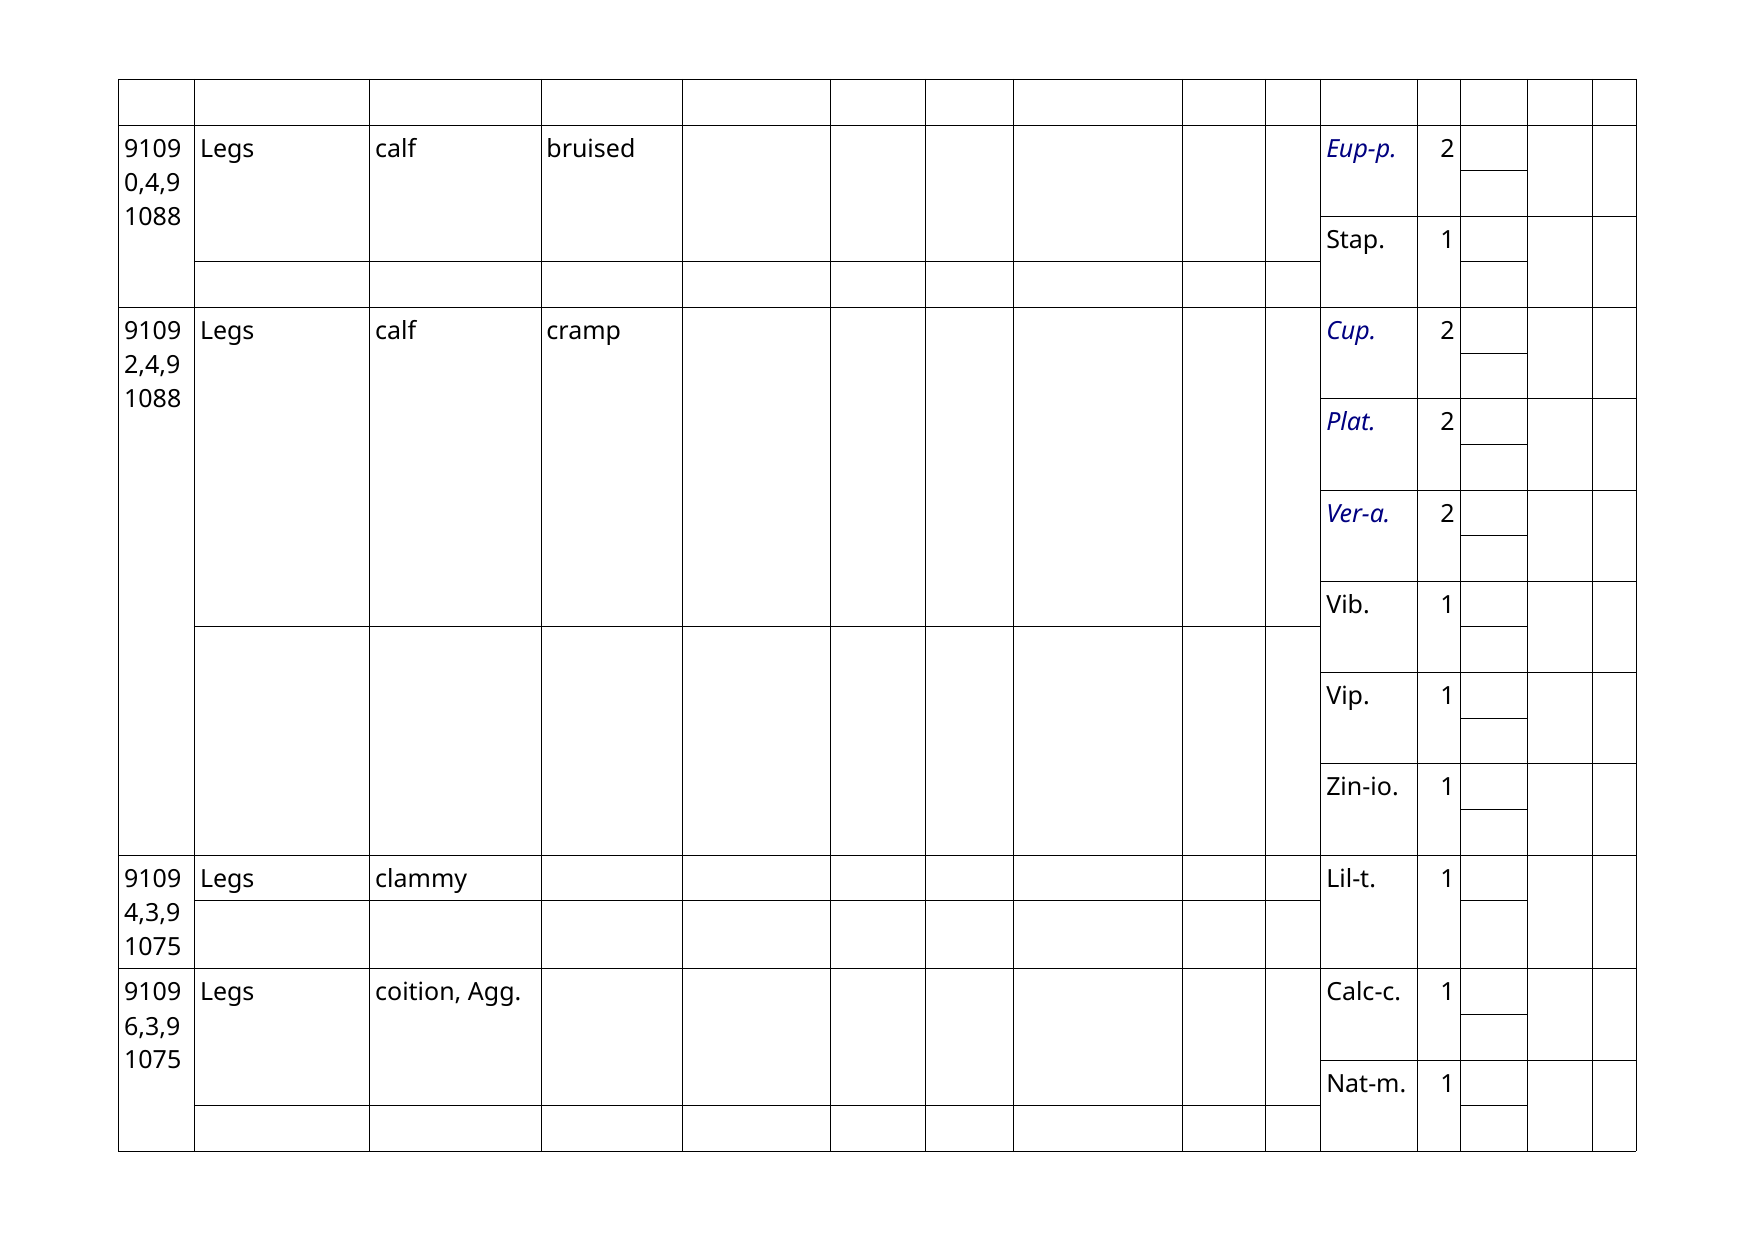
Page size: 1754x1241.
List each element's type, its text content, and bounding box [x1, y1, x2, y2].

table_cell [195, 1106, 369, 1151]
table_cell Legs [195, 969, 369, 1105]
table_cell [370, 627, 541, 854]
table_cell 91096,3,91075 [119, 969, 194, 1151]
table_cell [1266, 627, 1320, 854]
table_cell [1461, 354, 1527, 398]
table_cell calf [370, 308, 541, 626]
table_cell [1593, 856, 1636, 968]
table_cell [1461, 856, 1527, 900]
table_cell 91092,4,91088 [119, 308, 194, 854]
table_cell 91094,3,91075 [119, 856, 194, 968]
table_cell [926, 856, 1013, 900]
table_cell [1461, 764, 1527, 809]
table_cell [195, 901, 369, 968]
table_cell [683, 262, 830, 307]
table_cell Nat-m. [1321, 1061, 1417, 1151]
table_cell [1183, 856, 1265, 900]
table_cell [683, 969, 830, 1105]
table_cell [1528, 399, 1592, 489]
table_cell coition, Agg. [370, 969, 541, 1105]
table_cell Legs [195, 308, 369, 626]
table_cell 1 [1418, 582, 1460, 672]
table_cell [1461, 536, 1527, 581]
table_cell [1528, 969, 1592, 1059]
table_cell [1183, 80, 1265, 124]
table_cell [1183, 969, 1265, 1105]
table_cell [831, 126, 925, 261]
table_cell [370, 80, 541, 124]
table_cell 1 [1418, 1061, 1460, 1151]
table_cell [926, 627, 1013, 854]
table_cell Ver-a. [1321, 491, 1417, 581]
table_cell [683, 308, 830, 626]
table_cell [1593, 399, 1636, 489]
table_cell [831, 1106, 925, 1151]
table_cell [1461, 810, 1527, 854]
table_cell [1461, 1015, 1527, 1059]
table_cell [1461, 308, 1527, 353]
table_cell Cup. [1321, 308, 1417, 398]
table_cell [1461, 445, 1527, 489]
table_cell [1528, 491, 1592, 581]
table_cell [1461, 1106, 1527, 1151]
table_cell 1 [1418, 217, 1460, 307]
table_cell [1183, 627, 1265, 854]
table_cell [683, 80, 830, 124]
table_cell [1593, 673, 1636, 763]
table_cell [1528, 673, 1592, 763]
table_cell [1528, 1061, 1592, 1151]
table_cell [195, 80, 369, 124]
table_cell [1183, 1106, 1265, 1151]
table_cell 1 [1418, 969, 1460, 1059]
table_cell [1461, 901, 1527, 968]
table_cell [1266, 126, 1320, 261]
table_cell [1461, 80, 1527, 124]
table_cell [542, 969, 682, 1105]
table_cell [1461, 217, 1527, 261]
table_cell 1 [1418, 673, 1460, 763]
table_cell [1593, 126, 1636, 216]
table_cell [1014, 901, 1182, 968]
table_cell [1461, 627, 1527, 672]
table_cell calf [370, 126, 541, 261]
table_cell [1593, 582, 1636, 672]
table_cell [1461, 969, 1527, 1014]
table_cell 2 [1418, 491, 1460, 581]
table_cell [1528, 308, 1592, 398]
table_cell [1461, 262, 1527, 307]
table_cell 1 [1418, 856, 1460, 968]
table_cell Calc-c. [1321, 969, 1417, 1059]
table_cell [1014, 308, 1182, 626]
table_cell 1 [1418, 764, 1460, 854]
table_cell [1183, 126, 1265, 261]
table_cell [831, 901, 925, 968]
table_cell [683, 901, 830, 968]
table_cell [1461, 171, 1527, 216]
table_cell [1266, 308, 1320, 626]
table_cell [1528, 217, 1592, 307]
table_cell [1014, 80, 1182, 124]
table_cell [831, 627, 925, 854]
table_cell [542, 901, 682, 968]
table_cell [1014, 969, 1182, 1105]
table_cell [1461, 1061, 1527, 1105]
table_cell [1183, 262, 1265, 307]
table_cell Plat. [1321, 399, 1417, 489]
table_cell [1266, 80, 1320, 124]
table_cell 91090,4,91088 [119, 126, 194, 307]
table_cell [831, 80, 925, 124]
table_cell [1528, 582, 1592, 672]
table_cell [1321, 80, 1417, 124]
table_cell [1461, 719, 1527, 763]
table_cell Vib. [1321, 582, 1417, 672]
table_cell [683, 856, 830, 900]
table_cell [1266, 1106, 1320, 1151]
table_cell [683, 126, 830, 261]
table_cell [1528, 764, 1592, 854]
table_cell [1266, 856, 1320, 900]
table_cell [1528, 856, 1592, 968]
table_cell cramp [542, 308, 682, 626]
table_cell 2 [1418, 126, 1460, 216]
table_cell clammy [370, 856, 541, 900]
table_cell [1014, 856, 1182, 900]
table_cell [542, 856, 682, 900]
table_cell [542, 627, 682, 854]
table_cell [926, 80, 1013, 124]
table_cell [1461, 673, 1527, 718]
table_cell [1461, 582, 1527, 626]
table_cell Eup-p. [1321, 126, 1417, 216]
table_cell 2 [1418, 308, 1460, 398]
table_cell bruised [542, 126, 682, 261]
table_cell Legs [195, 856, 369, 900]
table_cell [1014, 126, 1182, 261]
table_cell [370, 262, 541, 307]
table_cell Stap. [1321, 217, 1417, 307]
table_cell [1014, 627, 1182, 854]
table_cell [1528, 126, 1592, 216]
table_cell [1593, 217, 1636, 307]
table_cell Legs [195, 126, 369, 261]
table_cell [831, 856, 925, 900]
table_cell [195, 262, 369, 307]
table_cell [1418, 80, 1460, 124]
table_cell [119, 80, 194, 124]
table_cell [1014, 262, 1182, 307]
table_cell [926, 969, 1013, 1105]
table_cell [1528, 80, 1592, 124]
table_cell [1183, 308, 1265, 626]
table_cell [683, 627, 830, 854]
table_cell Lil-t. [1321, 856, 1417, 968]
table_cell 2 [1418, 399, 1460, 489]
table_cell [542, 262, 682, 307]
table_cell [1461, 399, 1527, 444]
table_cell [926, 308, 1013, 626]
table_cell [926, 1106, 1013, 1151]
table_cell [831, 262, 925, 307]
table_cell [370, 1106, 541, 1151]
table_cell [1266, 901, 1320, 968]
table_cell [1266, 262, 1320, 307]
table_cell Vip. [1321, 673, 1417, 763]
table_cell [542, 1106, 682, 1151]
table_cell [1461, 491, 1527, 535]
table_cell [195, 627, 369, 854]
table_cell [1183, 901, 1265, 968]
table_cell [1593, 491, 1636, 581]
table_cell [926, 901, 1013, 968]
table_cell Zin-io. [1321, 764, 1417, 854]
table_cell [1014, 1106, 1182, 1151]
table_cell [370, 901, 541, 968]
table_cell [1461, 126, 1527, 170]
table_cell [683, 1106, 830, 1151]
table_cell [926, 126, 1013, 261]
table_cell [1593, 969, 1636, 1059]
table_cell [831, 969, 925, 1105]
table_cell [1593, 764, 1636, 854]
table_cell [926, 262, 1013, 307]
table_cell [542, 80, 682, 124]
table_cell [1593, 80, 1636, 124]
table_cell [831, 308, 925, 626]
table_cell [1593, 308, 1636, 398]
table_cell [1266, 969, 1320, 1105]
table_cell [1593, 1061, 1636, 1151]
